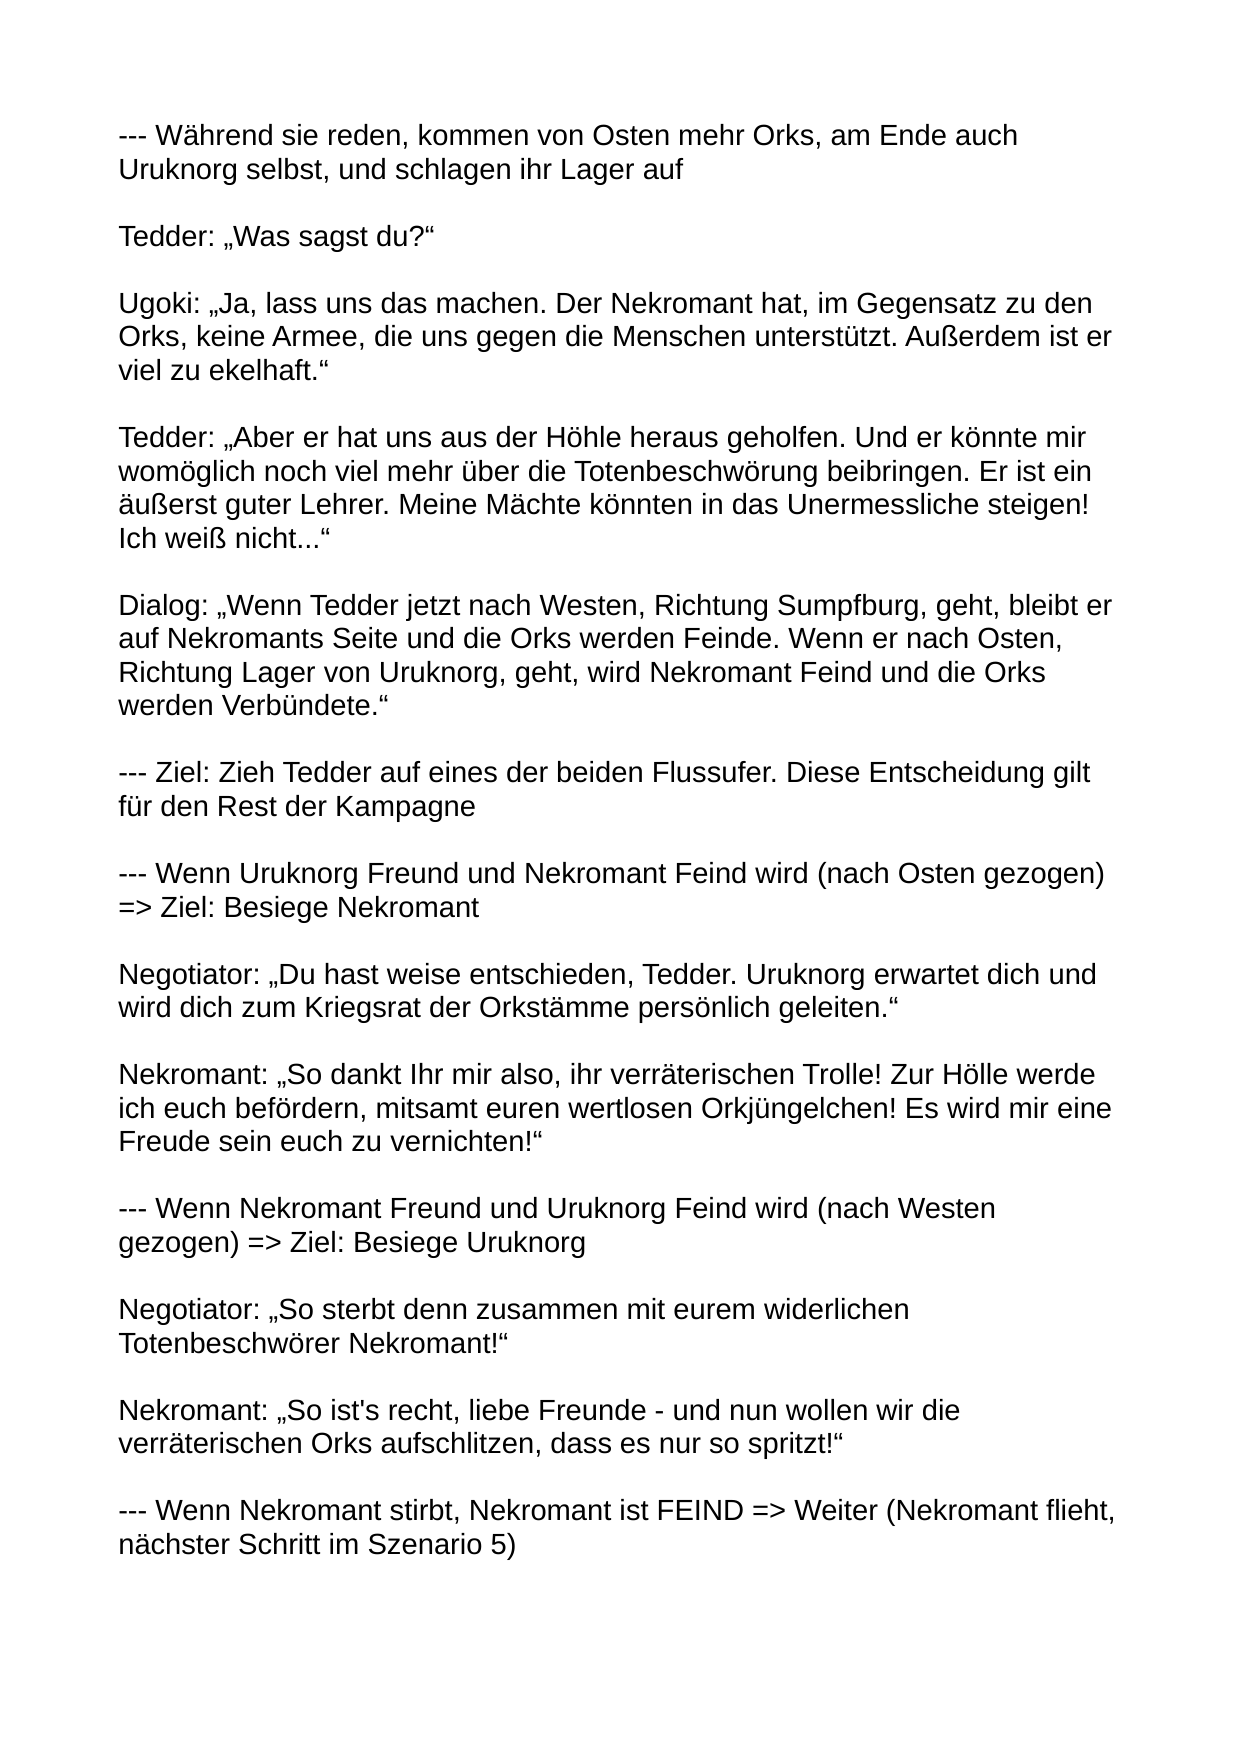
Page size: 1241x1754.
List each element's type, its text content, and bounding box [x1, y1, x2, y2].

text --- Während sie reden, kommen von Osten mehr Orks, am Ende auch Uruknorg selbst, und schlagen ihr Lager auf [118, 118, 1122, 185]
text Tedder: „Was sagst du?“ [118, 219, 1122, 252]
text --- Wenn Uruknorg Freund und Nekromant Feind wird (nach Osten gezogen) => Ziel: Besiege Nekromant [118, 856, 1122, 923]
text Nekromant: „So dankt Ihr mir also, ihr verräterischen Trolle! Zur Hölle werde ich euch befördern, mitsamt euren wertlosen Orkjüngelchen! Es wird mir eine Freude sein euch zu vernichten!“ [118, 1057, 1122, 1158]
text Nekromant: „So ist's recht, liebe Freunde - und nun wollen wir die verräterischen Orks aufschlitzen, dass es nur so spritzt!“ [118, 1393, 1122, 1460]
text Negotiator: „Du hast weise entschieden, Tedder. Uruknorg erwartet dich und wird dich zum Kriegsrat der Orkstämme persönlich geleiten.“ [118, 957, 1122, 1024]
text --- Wenn Nekromant Freund und Uruknorg Feind wird (nach Westen gezogen) => Ziel: Besiege Uruknorg [118, 1191, 1122, 1258]
text Ugoki: „Ja, lass uns das machen. Der Nekromant hat, im Gegensatz zu den Orks, keine Armee, die uns gegen die Menschen unterstützt. Außerdem ist er viel zu ekelhaft.“ [118, 286, 1122, 386]
text Negotiator: „So sterbt denn zusammen mit eurem widerlichen Totenbeschwörer Nekromant!“ [118, 1292, 1122, 1359]
text --- Ziel: Zieh Tedder auf eines der beiden Flussufer. Diese Entscheidung gilt für den Rest der Kampagne [118, 755, 1122, 822]
text --- Wenn Nekromant stirbt, Nekromant ist FEIND => Weiter (Nekromant flieht, nächster Schritt im Szenario 5) [118, 1493, 1122, 1560]
text Dialog: „Wenn Tedder jetzt nach Westen, Richtung Sumpfburg, geht, bleibt er auf Nekromants Seite und die Orks werden Feinde. Wenn er nach Osten, Richtung Lager von Uruknorg, geht, wird Nekromant Feind und die Orks werden Verbündete.“ [118, 588, 1122, 722]
text Tedder: „Aber er hat uns aus der Höhle heraus geholfen. Und er könnte mir womöglich noch viel mehr über die Totenbeschwörung beibringen. Er ist ein äußerst guter Lehrer. Meine Mächte könnten in das Unermessliche steigen! Ich weiß nicht...“ [118, 420, 1122, 554]
